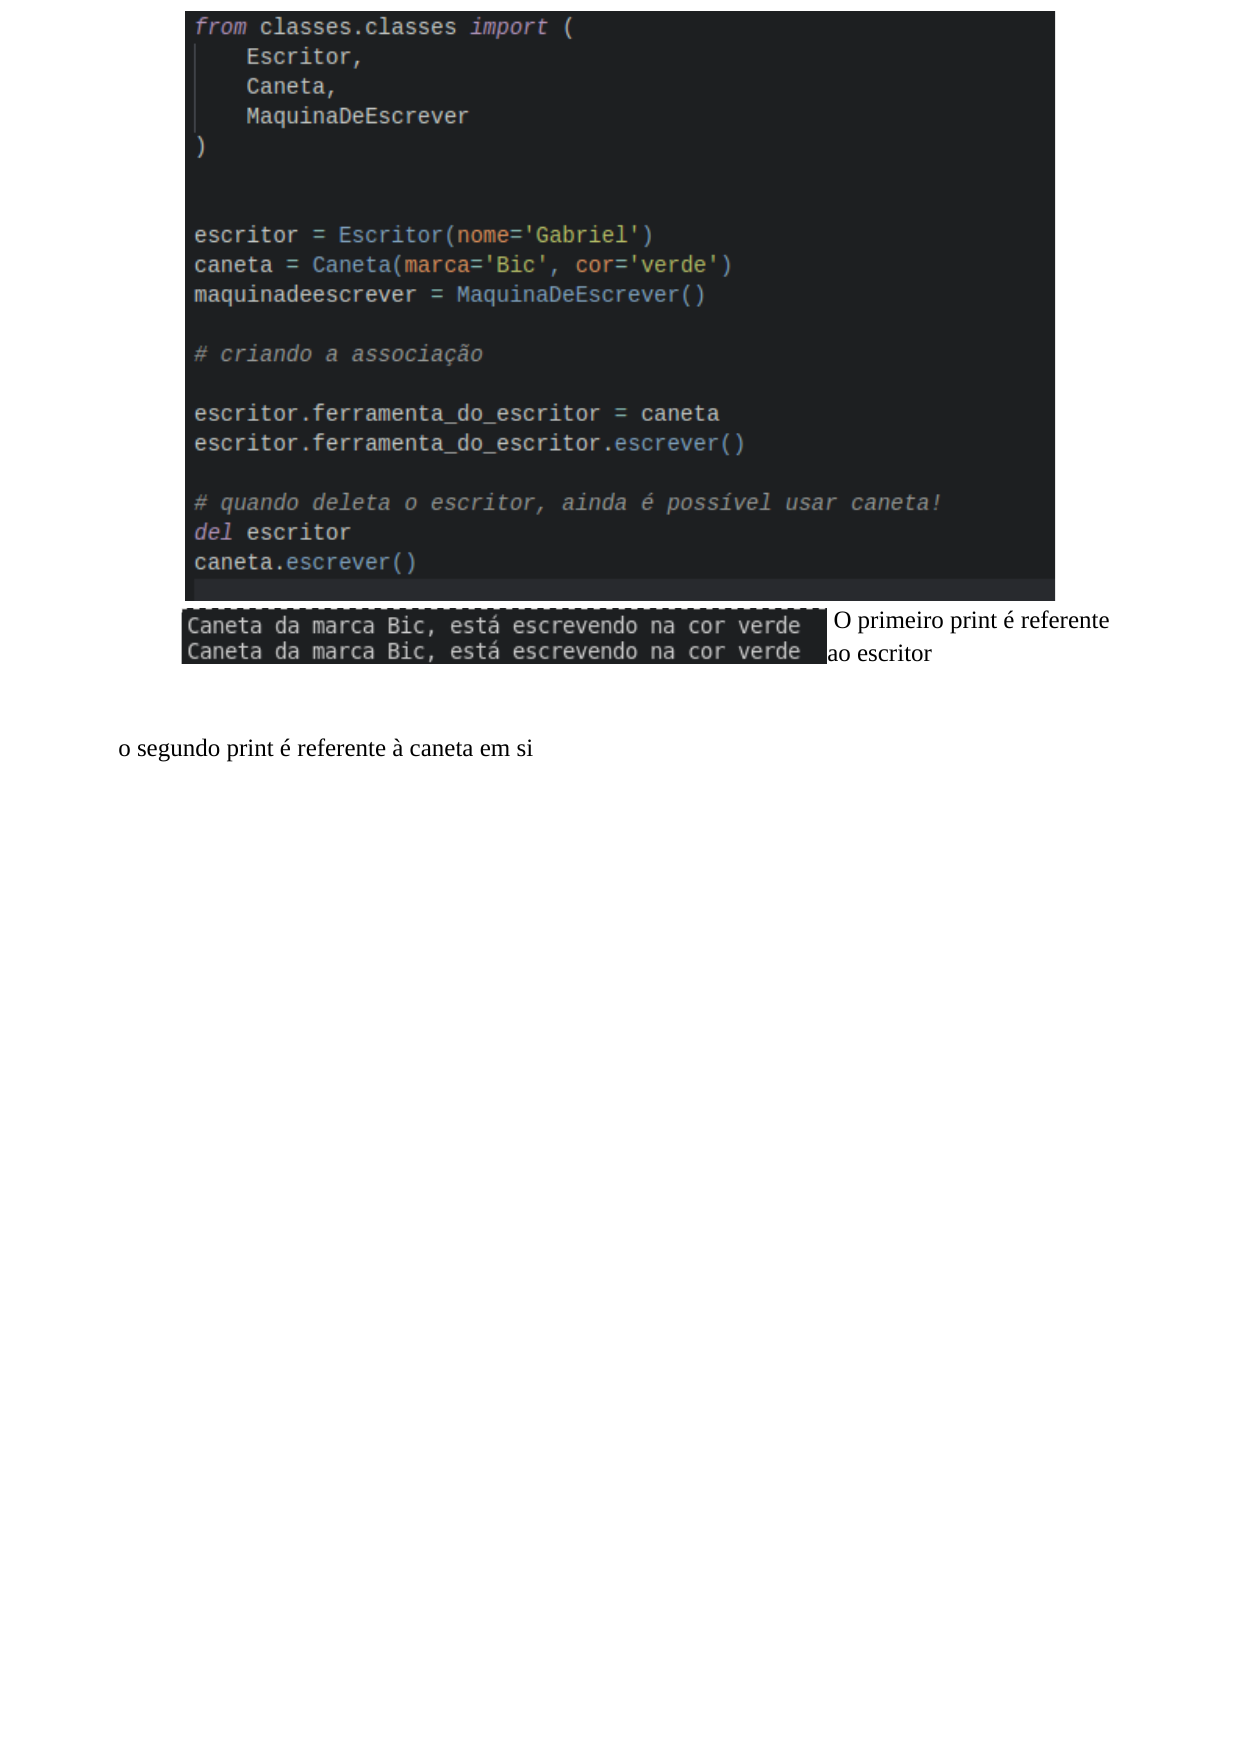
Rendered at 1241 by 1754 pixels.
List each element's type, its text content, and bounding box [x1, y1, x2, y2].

text O primeiro print é referente ao escritor [118, 118, 1122, 666]
picture [185, 11, 1056, 601]
picture [181, 608, 827, 664]
text o segundo print é referente à caneta em si [118, 733, 1122, 762]
